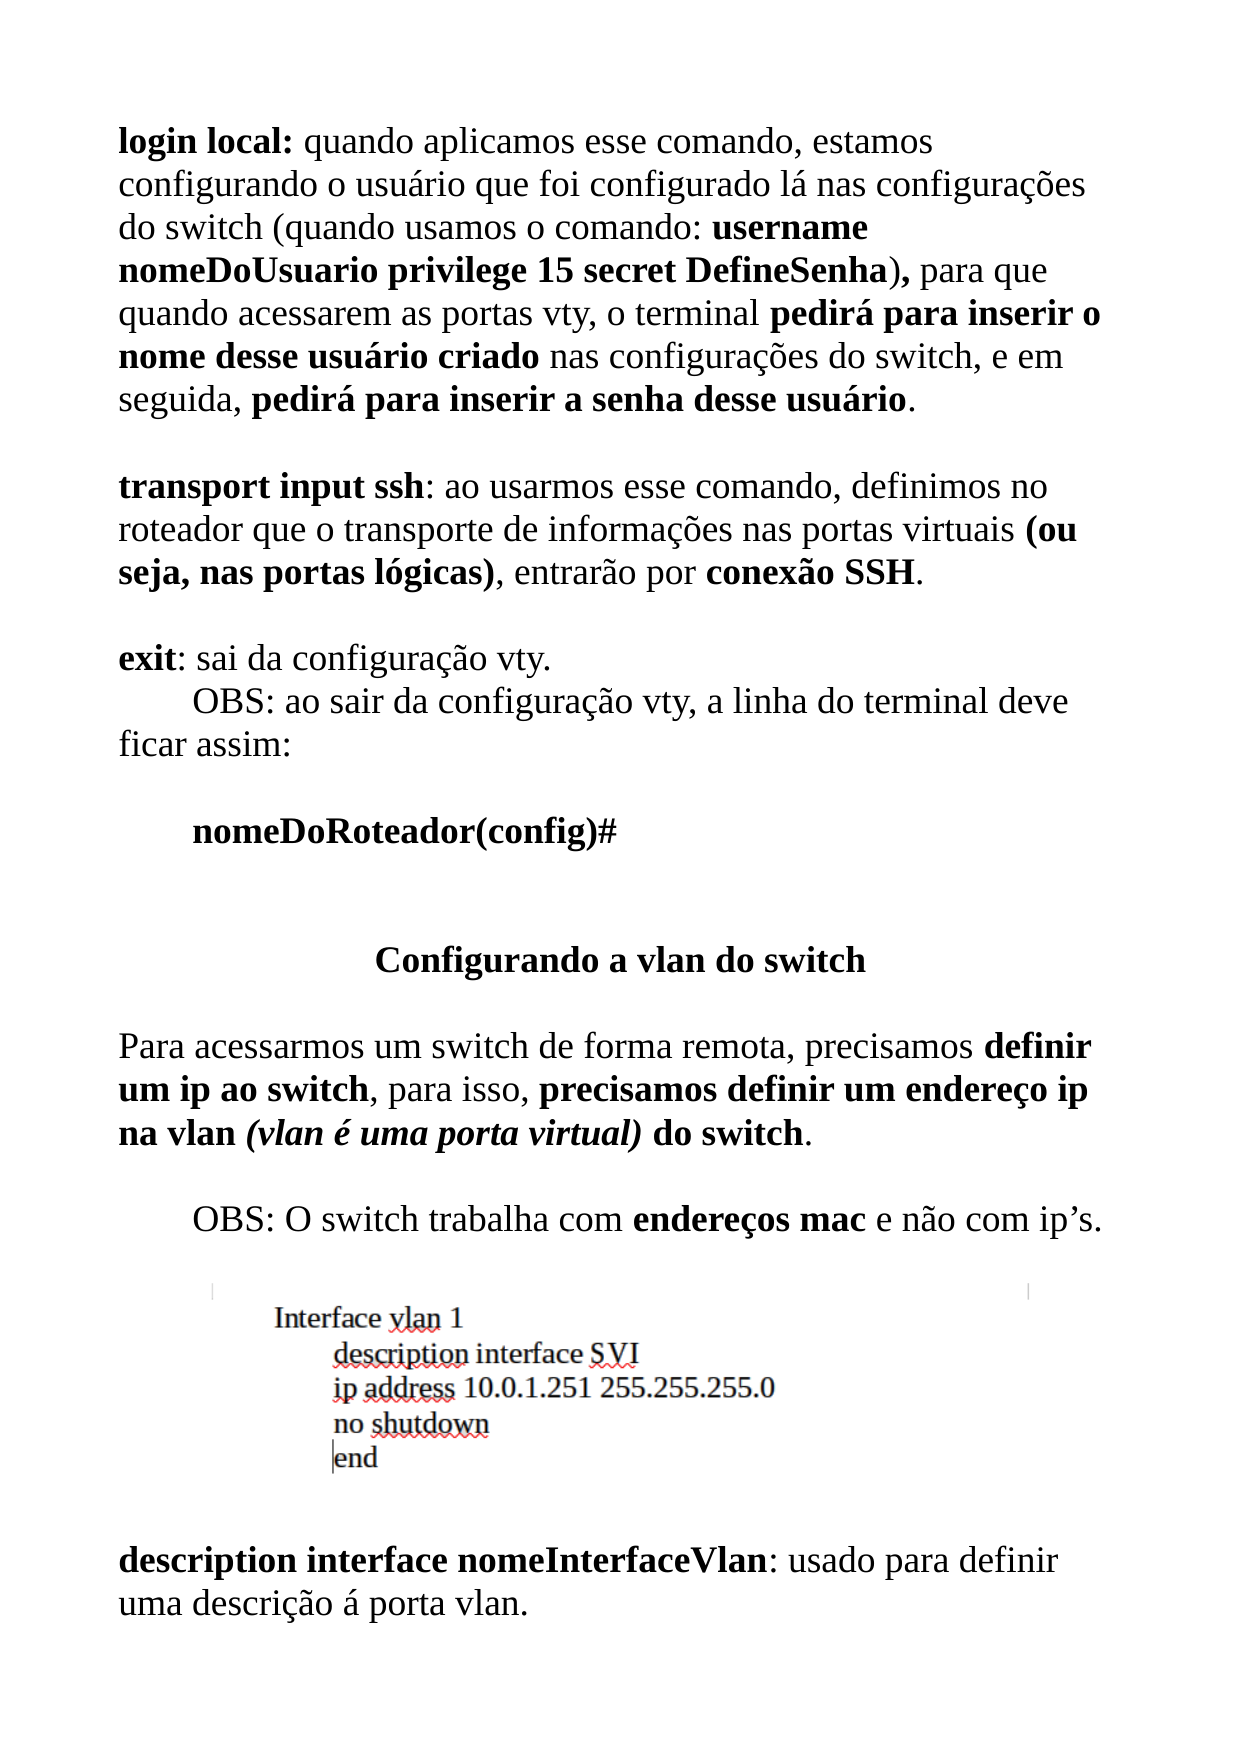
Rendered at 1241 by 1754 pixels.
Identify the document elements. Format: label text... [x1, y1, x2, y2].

text Para acessarmos um switch de forma remota, precisamos definir um ip ao switch, para isso, precisamos definir um endereço ip na vlan (vlan é uma porta virtual) do switch. [118, 1024, 1122, 1153]
text Configurando a vlan do switch [118, 937, 1122, 981]
text exit: sai da configuração vty. [118, 636, 1122, 679]
text OBS: ao sair da configuração vty, a linha do terminal deve ficar assim: [118, 679, 1122, 765]
text login local: quando aplicamos esse comando, estamos configurando o usuário que foi configurado lá nas configurações do switch (quando usamos o comando: username nomeDoUsuario privilege 15 secret DefineSenha), para que quando acessarem as portas vty, o terminal pedirá para inserir o nome desse usuário criado nas configurações do switch, e em seguida, pedirá para inserir a senha desse usuário. [118, 118, 1122, 420]
text transport input ssh: ao usarmos esse comando, definimos no roteador que o transporte de informações nas portas virtuais (ou seja, nas portas lógicas), entrarão por conexão SSH. [118, 463, 1122, 592]
text OBS: O switch trabalha com endereços mac e não com ip’s. [118, 1196, 1122, 1239]
picture [118, 1282, 1123, 1494]
text nomeDoRoteador(config)# [118, 808, 1122, 851]
text description interface nomeInterfaceVlan: usado para definir uma descrição á porta vlan. [118, 1537, 1122, 1623]
